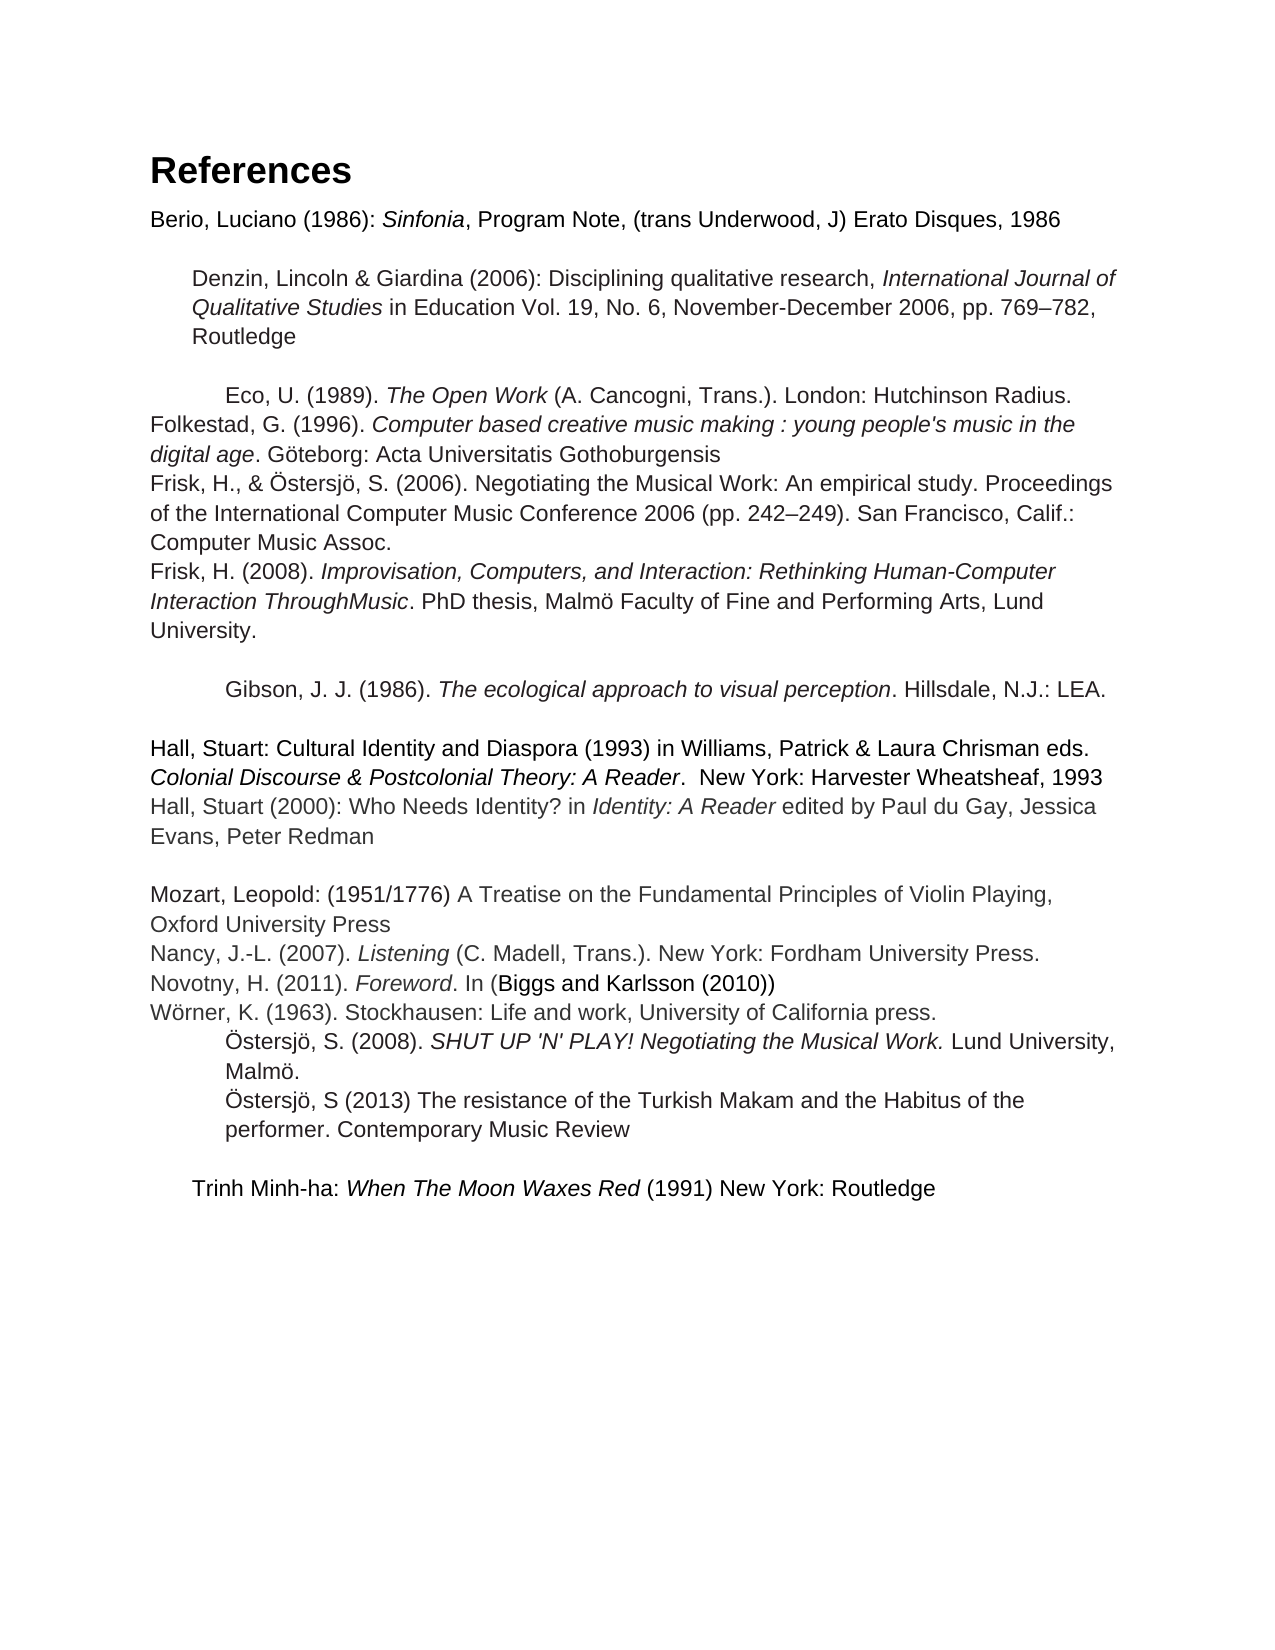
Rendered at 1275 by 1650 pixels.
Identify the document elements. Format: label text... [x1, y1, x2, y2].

text Trinh Minh-ha: When The Moon Waxes Red (1991) New York: Routledge [192, 1176, 1125, 1201]
text Berio, Luciano (1986): Sinfonia, Program Note, (trans Underwood, J) Erato Disques, 1986 [150, 206, 1125, 232]
text Frisk, H., & Östersjö, S. (2006). Negotiating the Musical Work: An empirical study. Proceedings of the International Computer Music Conference 2006 (pp. 242–249). San Francisco, Calif.: Computer Music Assoc. [150, 471, 1125, 555]
text Wörner, K. (1963). Stockhausen: Life and work, University of California press. [150, 999, 1125, 1025]
text Mozart, Leopold: (1951/1776) A Treatise on the Fundamental Principles of Violin Playing, Oxford University Press [150, 882, 1125, 937]
text Frisk, H. (2008). Improvisation, Computers, and Interaction: Rethinking Human-Computer Interaction ThroughMusic. PhD thesis, Malmö Faculty of Fine and Performing Arts, Lund University. [150, 559, 1125, 643]
subtitle References [150, 150, 1125, 192]
text Östersjö, S (2013) The resistance of the Turkish Makam and the Habitus of the performer. Contemporary Music Review [225, 1088, 1125, 1143]
text Gibson, J. J. (1986). The ecological approach to visual perception. Hillsdale, N.J.: LEA. [225, 676, 1125, 702]
text Hall, Stuart (2000): Who Needs Identity? in Identity: A Reader edited by Paul du Gay, Jessica Evans, Peter Redman [150, 794, 1125, 849]
text Denzin, Lincoln & Giardina (2006): Disciplining qualitative research, International Journal of Qualitative Studies in Education Vol. 19, No. 6, November-December 2006, pp. 769–782, Routledge [192, 265, 1125, 349]
text Hall, Stuart: Cultural Identity and Diaspora (1993) in Williams, Patrick & Laura Chrisman eds. Colonial Discourse & Postcolonial Theory: A Reader. New York: Harvester Wheatsheaf, 1993 [150, 735, 1125, 790]
text Östersjö, S. (2008). SHUT UP 'N' PLAY! Negotiating the Musical Work. Lund University, Malmö. [225, 1029, 1125, 1084]
text Eco, U. (1989). The Open Work (A. Cancogni, Trans.). London: Hutchinson Radius. [225, 383, 1125, 408]
text Novotny, H. (2011). Foreword. In (Biggs and Karlsson (2010)) [150, 970, 1125, 996]
text Folkestad, G. (1996). Computer based creative music making : young people's music in the digital age. Göteborg: Acta Universitatis Gothoburgensis [150, 412, 1125, 467]
text Nancy, J.-L. (2007). Listening (C. Madell, Trans.). New York: Fordham University Press. [150, 941, 1125, 966]
